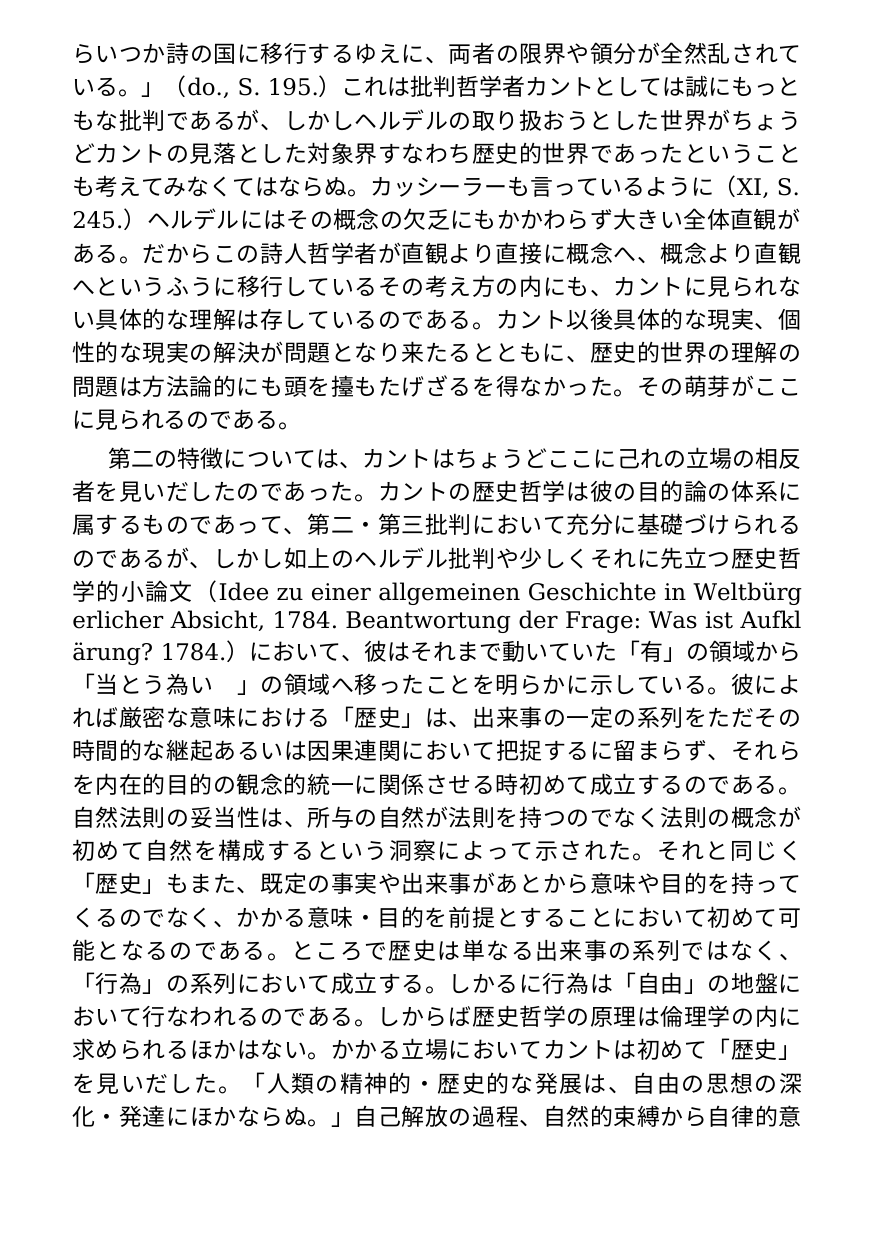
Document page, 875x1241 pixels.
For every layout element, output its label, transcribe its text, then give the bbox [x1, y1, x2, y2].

text 第二の特徴については、カントはちょうどここに己れの立場の相反者を見いだしたのであった。カントの歴史哲学は彼の目的論の体系に属するものであって、第二・第三批判において充分に基礎づけられるのであるが、しかし如上のヘルデル批判や少しくそれに先立つ歴史哲学的小論文（Idee zu einer allgemeinen Geschichte in Weltbürgerlicher Absicht, 1784. Beantwortung der Frage: Was ist Aufklärung? 1784.）において、彼はそれまで動いていた「有」の領域から「当とう為い 」の領域へ移ったことを明らかに示している。彼によれば厳密な意味における「歴史」は、出来事の一定の系列をただその時間的な継起あるいは因果連関において把捉するに留まらず、それらを内在的目的の観念的統一に関係させる時初めて成立するのである。自然法則の妥当性は、所与の自然が法則を持つのでなく法則の概念が初めて自然を構成するという洞察によって示された。それと同じく「歴史」もまた、既定の事実や出来事があとから意味や目的を持ってくるのでなく、かかる意味・目的を前提とすることにおいて初めて可能となるのである。ところで歴史は単なる出来事の系列ではなく、「行為」の系列において成立する。しかるに行為は「自由」の地盤において行なわれるのである。しからば歴史哲学の原理は倫理学の内に求められるほかはない。かかる立場においてカントは初めて「歴史」を見いだした。「人類の精神的・歴史的な発展は、自由の思想の深化・発達にほかならぬ。」自己解放の過程、自然的束縛から自律的意 [72, 441, 802, 1132]
text らいつか詩の国に移行するゆえに、両者の限界や領分が全然乱されている。」（do., S. 195.）これは批判哲学者カントとしては誠にもっともな批判であるが、しかしヘルデルの取り扱おうとした世界がちょうどカントの見落とした対象界すなわち歴史的世界であったということも考えてみなくてはならぬ。カッシーラーも言っているように（XI, S. 245.）ヘルデルにはその概念の欠乏にもかかわらず大きい全体直観がある。だからこの詩人哲学者が直観より直接に概念へ、概念より直観へというふうに移行しているその考え方の内にも、カントに見られない具体的な理解は存しているのである。カント以後具体的な現実、個性的な現実の解決が問題となり来たるとともに、歴史的世界の理解の問題は方法論的にも頭を擡もたげざるを得なかった。その萌芽がここに見られるのである。 [72, 36, 802, 435]
